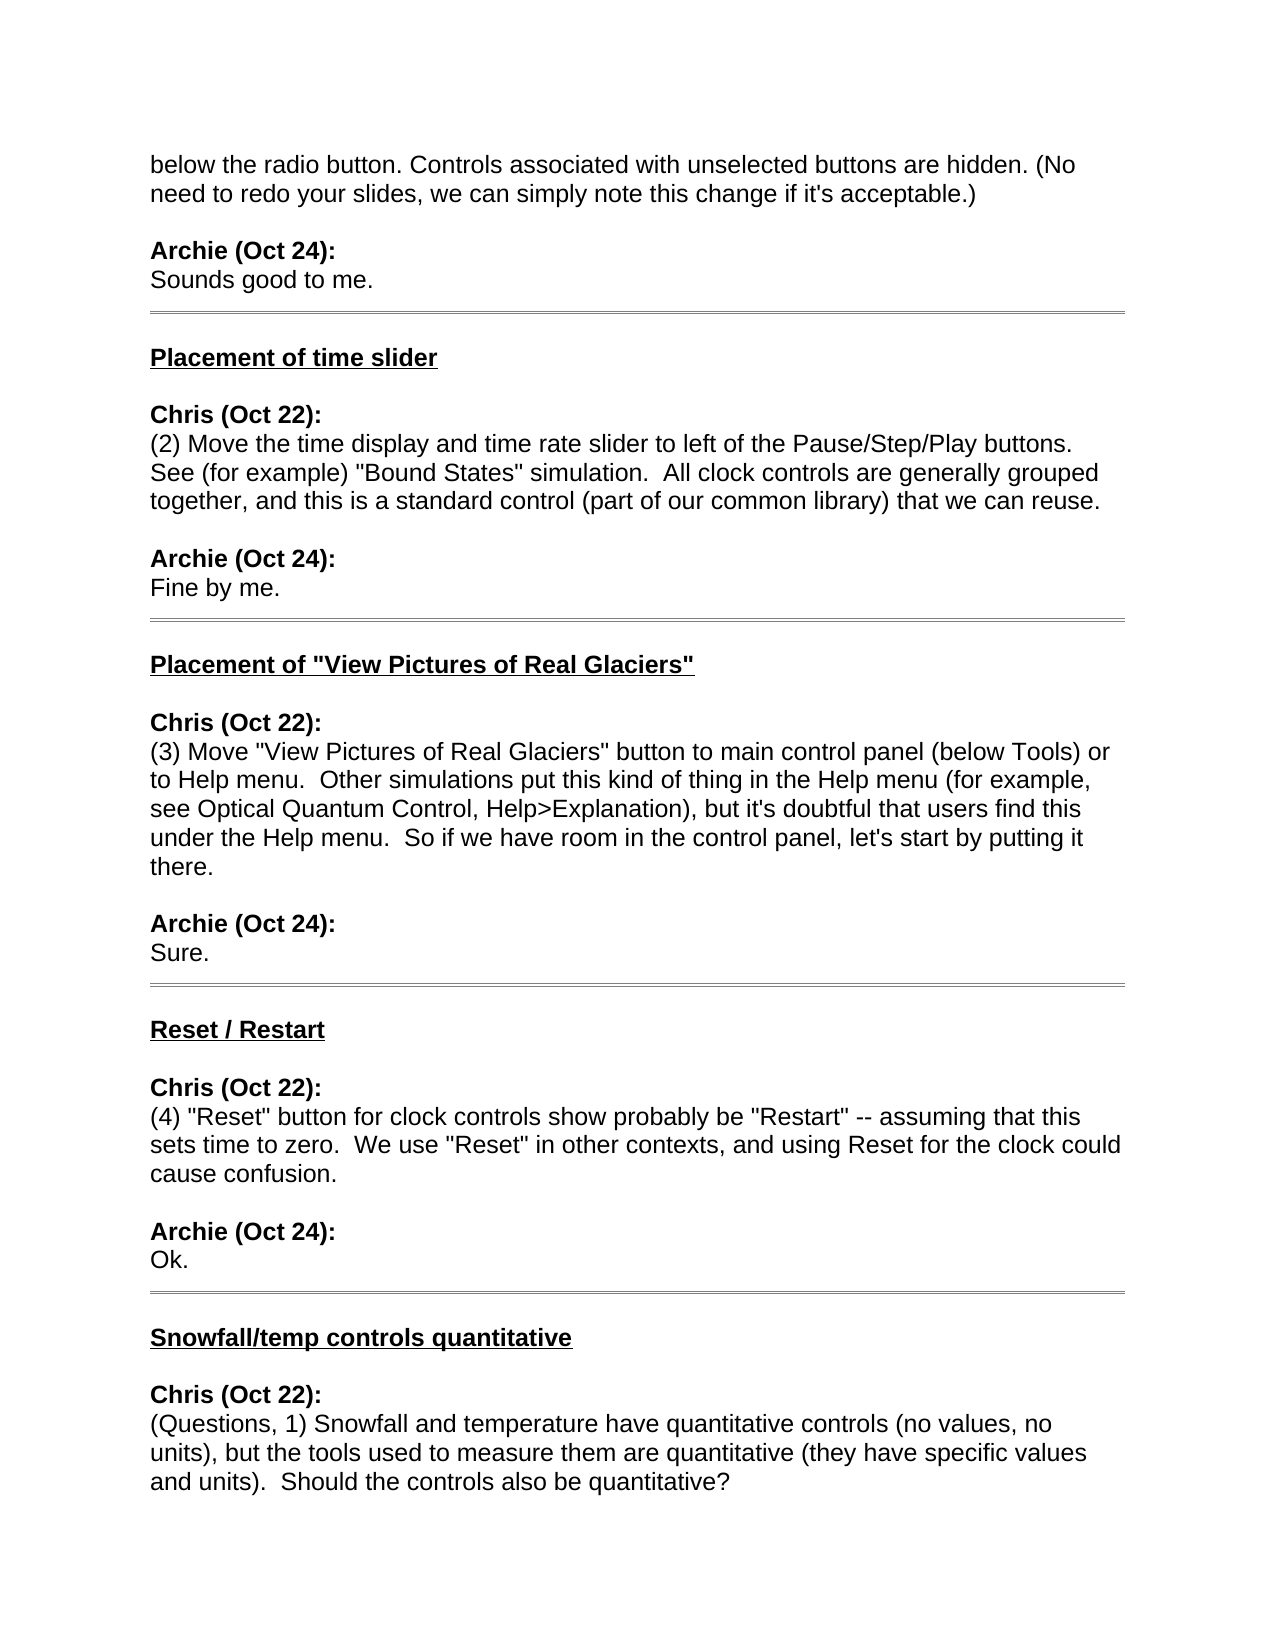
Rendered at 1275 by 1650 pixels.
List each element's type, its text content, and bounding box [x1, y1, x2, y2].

text (3) Move "View Pictures of Real Glaciers" button to main control panel (below Tools) or to Help menu. Other simulations put this kind of thing in the Help menu (for example, see Optical Quantum Control, Help>Explanation), but it's doubtful that users find this under the Help menu. So if we have room in the control panel, let's start by putting it there. [150, 736, 1125, 880]
text Archie (Oct 24): [150, 544, 1125, 573]
text (4) "Reset" button for clock controls show probably be "Restart" -- assuming that this sets time to zero. We use "Reset" in other contexts, and using Reset for the clock could cause confusion. [150, 1102, 1125, 1188]
text Archie (Oct 24): [150, 1217, 1125, 1245]
text Archie (Oct 24): [150, 236, 1125, 265]
text (Questions, 1) Snowfall and temperature have quantitative controls (no values, no units), but the tools used to measure them are quantitative (they have specific values and units). Should the controls also be quantitative? [150, 1409, 1125, 1495]
text Chris (Oct 22): [150, 400, 1125, 429]
text below the radio button. Controls associated with unselected buttons are hidden. (No need to redo your slides, we can simply note this change if it's acceptable.) [150, 150, 1125, 207]
text Sure. [150, 938, 1125, 966]
text Reset / Restart [150, 1015, 1125, 1044]
text Chris (Oct 22): [150, 1073, 1125, 1102]
text Sounds good to me. [150, 265, 1125, 294]
text (2) Move the time display and time rate slider to left of the Pause/Step/Play buttons. See (for example) "Bound States" simulation. All clock controls are generally grouped together, and this is a standard control (part of our common library) that we can reuse. [150, 429, 1125, 515]
text Archie (Oct 24): [150, 909, 1125, 938]
text Fine by me. [150, 573, 1125, 601]
text Placement of "View Pictures of Real Glaciers" [150, 650, 1125, 679]
text Placement of time slider [150, 343, 1125, 371]
text Snowfall/temp controls quantitative [150, 1323, 1125, 1352]
text Chris (Oct 22): [150, 1380, 1125, 1409]
text Ok. [150, 1245, 1125, 1274]
text Chris (Oct 22): [150, 708, 1125, 736]
